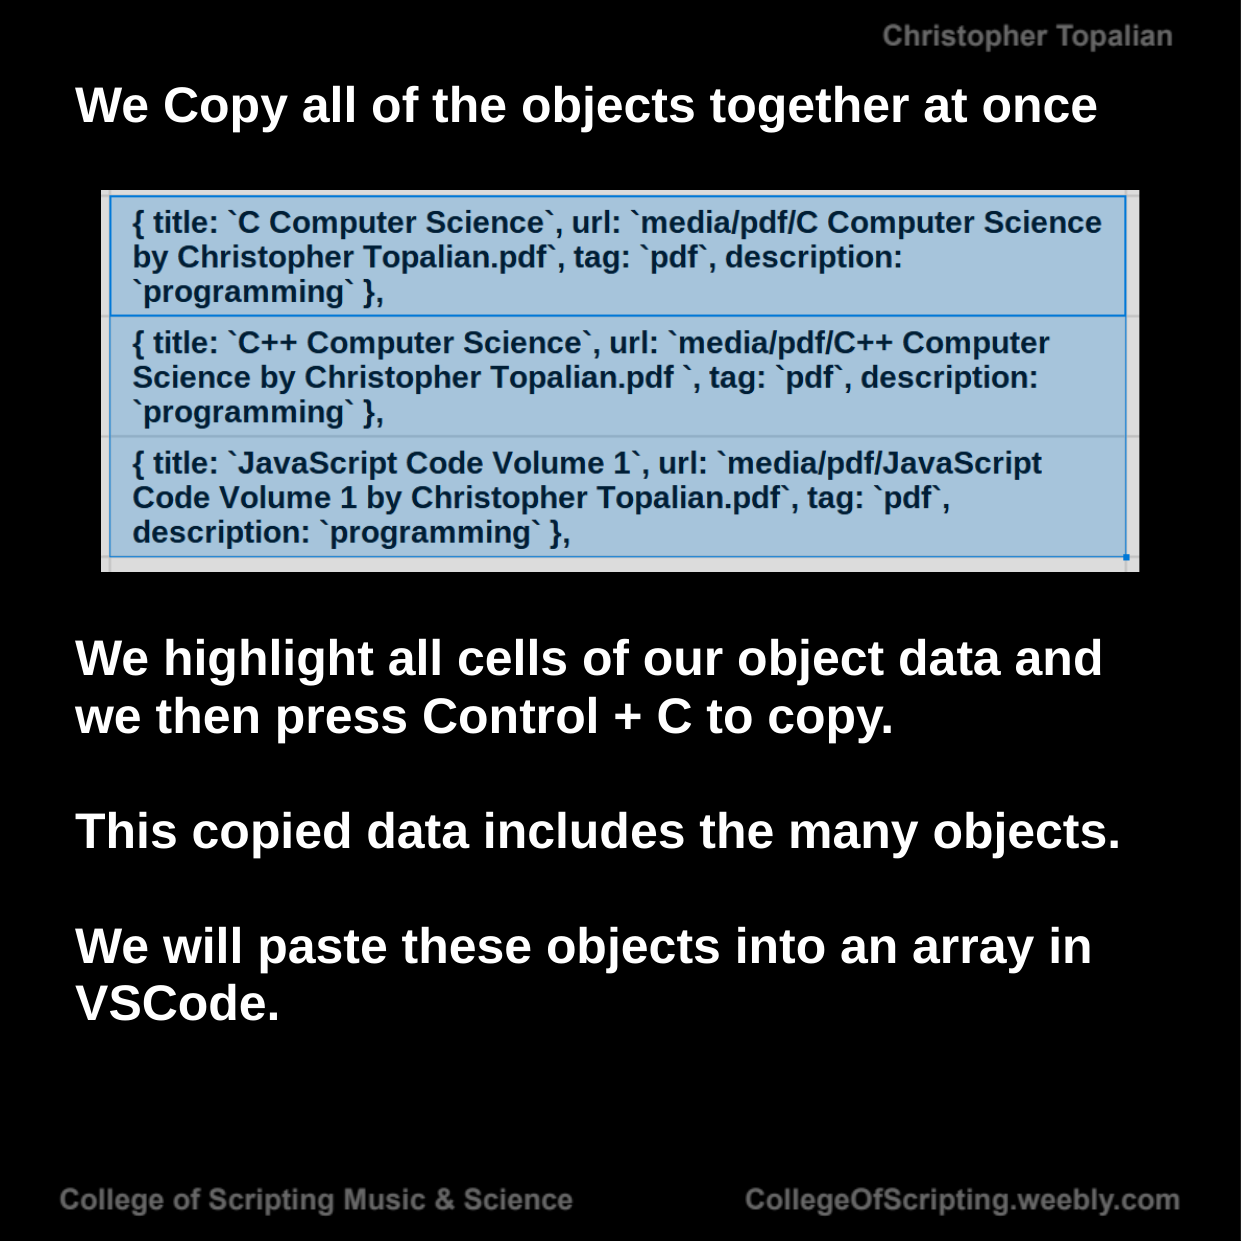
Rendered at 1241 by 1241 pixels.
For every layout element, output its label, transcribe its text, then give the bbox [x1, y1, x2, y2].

text We will paste these objects into an array in VSCode. [75, 916, 1166, 1031]
picture [101, 190, 1140, 572]
text This copied data includes the many objects. [75, 801, 1166, 859]
text We highlight all cells of our object data and we then press Control + C to copy. [75, 629, 1166, 744]
text We Copy all of the objects together at once [75, 75, 1166, 132]
